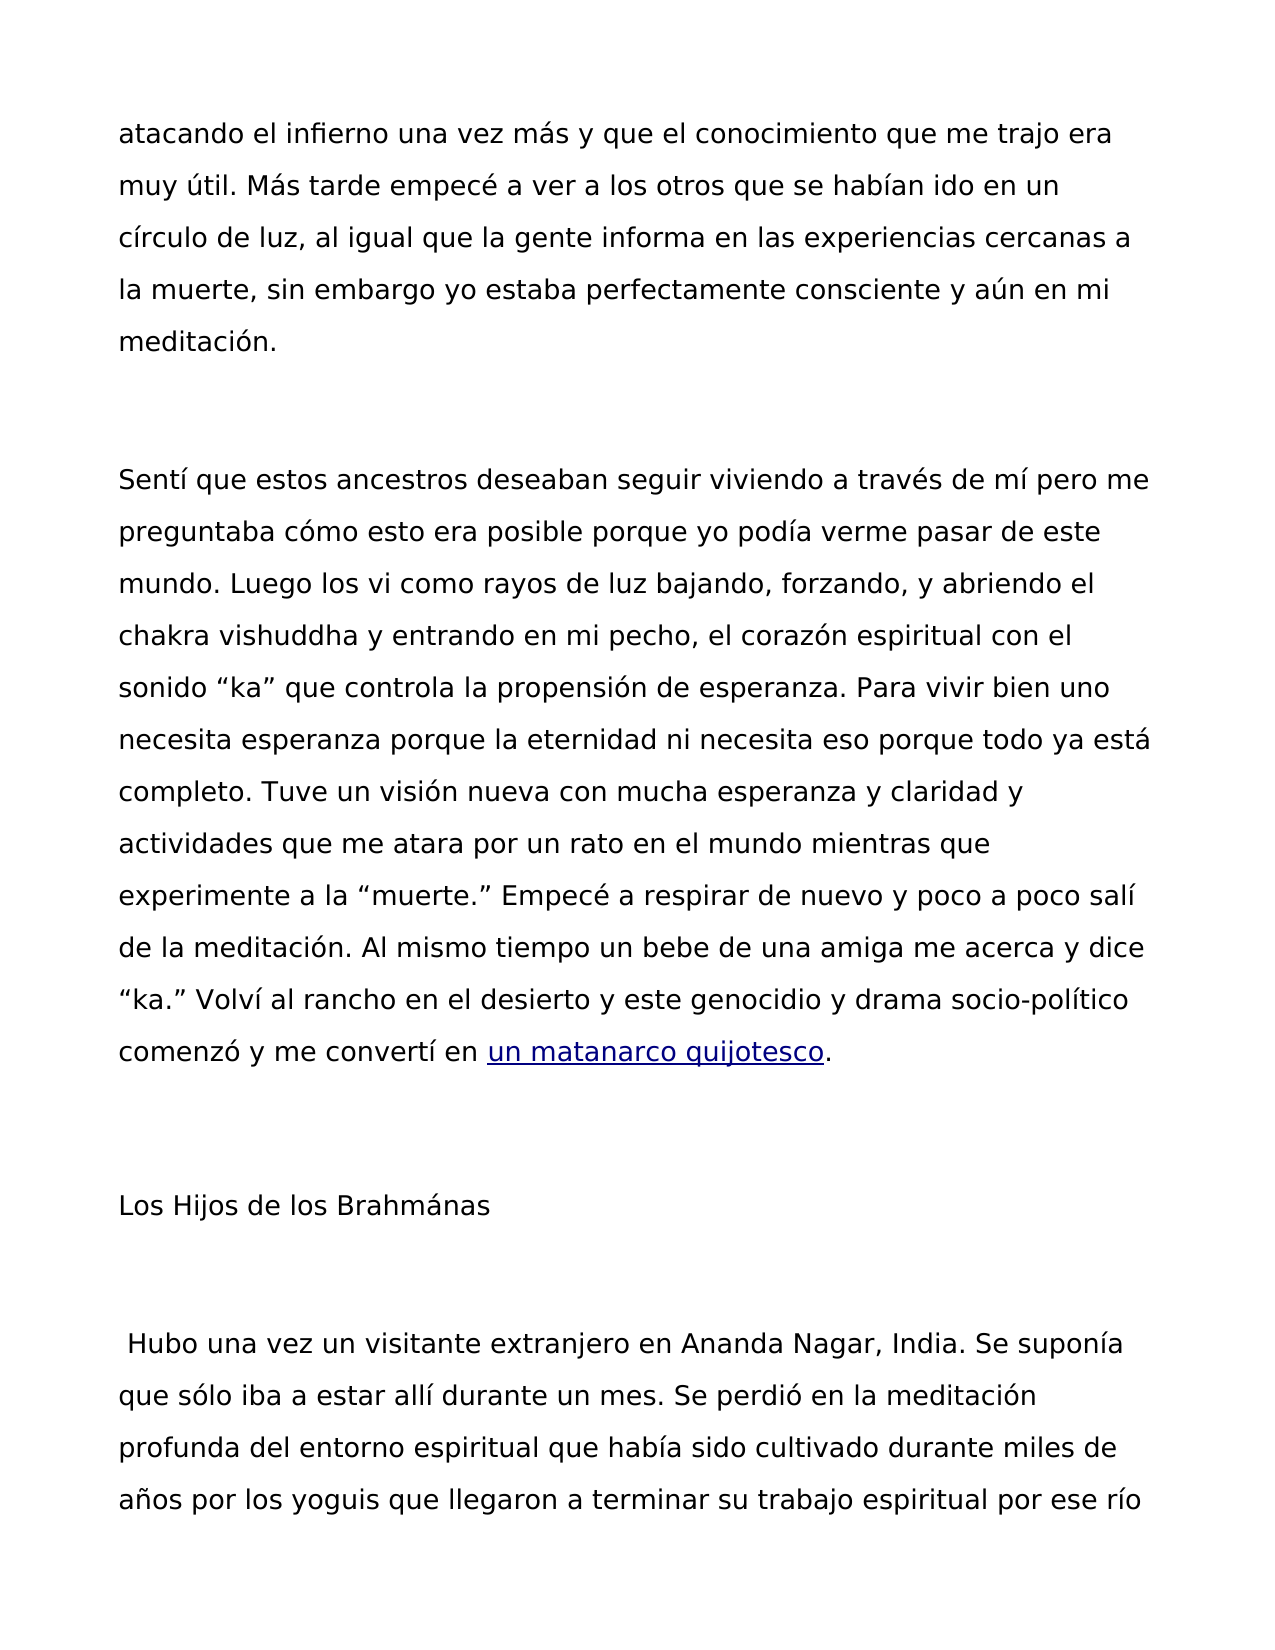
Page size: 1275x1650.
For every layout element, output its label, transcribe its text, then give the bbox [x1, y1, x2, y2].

text Los Hijos de los Brahmánas [118, 1190, 1157, 1222]
text atacando el infierno una vez más y que el conocimiento que me trajo era muy útil. Más tarde empecé a ver a los otros que se habían ido en un círculo de luz, al igual que la gente informa en las experiencias cercanas a la muerte, sin embargo yo estaba perfectamente consciente y aún en mi meditación. [118, 118, 1157, 358]
text Sentí que estos ancestros deseaban seguir viviendo a través de mí pero me preguntaba cómo esto era posible porque yo podía verme pasar de este mundo. Luego los vi como rayos de luz bajando, forzando, y abriendo el chakra vishuddha y entrando en mi pecho, el corazón espiritual con el sonido “ka” que controla la propensión de esperanza. Para vivir bien uno necesita esperanza porque la eternidad ni necesita eso porque todo ya está completo. Tuve un visión nueva con mucha esperanza y claridad y actividades que me atara por un rato en el mundo mientras que experimente a la “muerte.” Empecé a respirar de nuevo y poco a poco salí de la meditación. Al mismo tiempo un bebe de una amiga me acerca y dice “ka.” Volví al rancho en el desierto y este genocidio y drama socio-político comenzó y me convertí en un matanarco quijotesco. [118, 464, 1157, 1068]
text Hubo una vez un visitante extranjero en Ananda Nagar, India. Se suponía que sólo iba a estar allí durante un mes. Se perdió en la meditación profunda del entorno espiritual que había sido cultivado durante miles de años por los yoguis que llegaron a terminar su trabajo espiritual por ese río [118, 1328, 1157, 1516]
